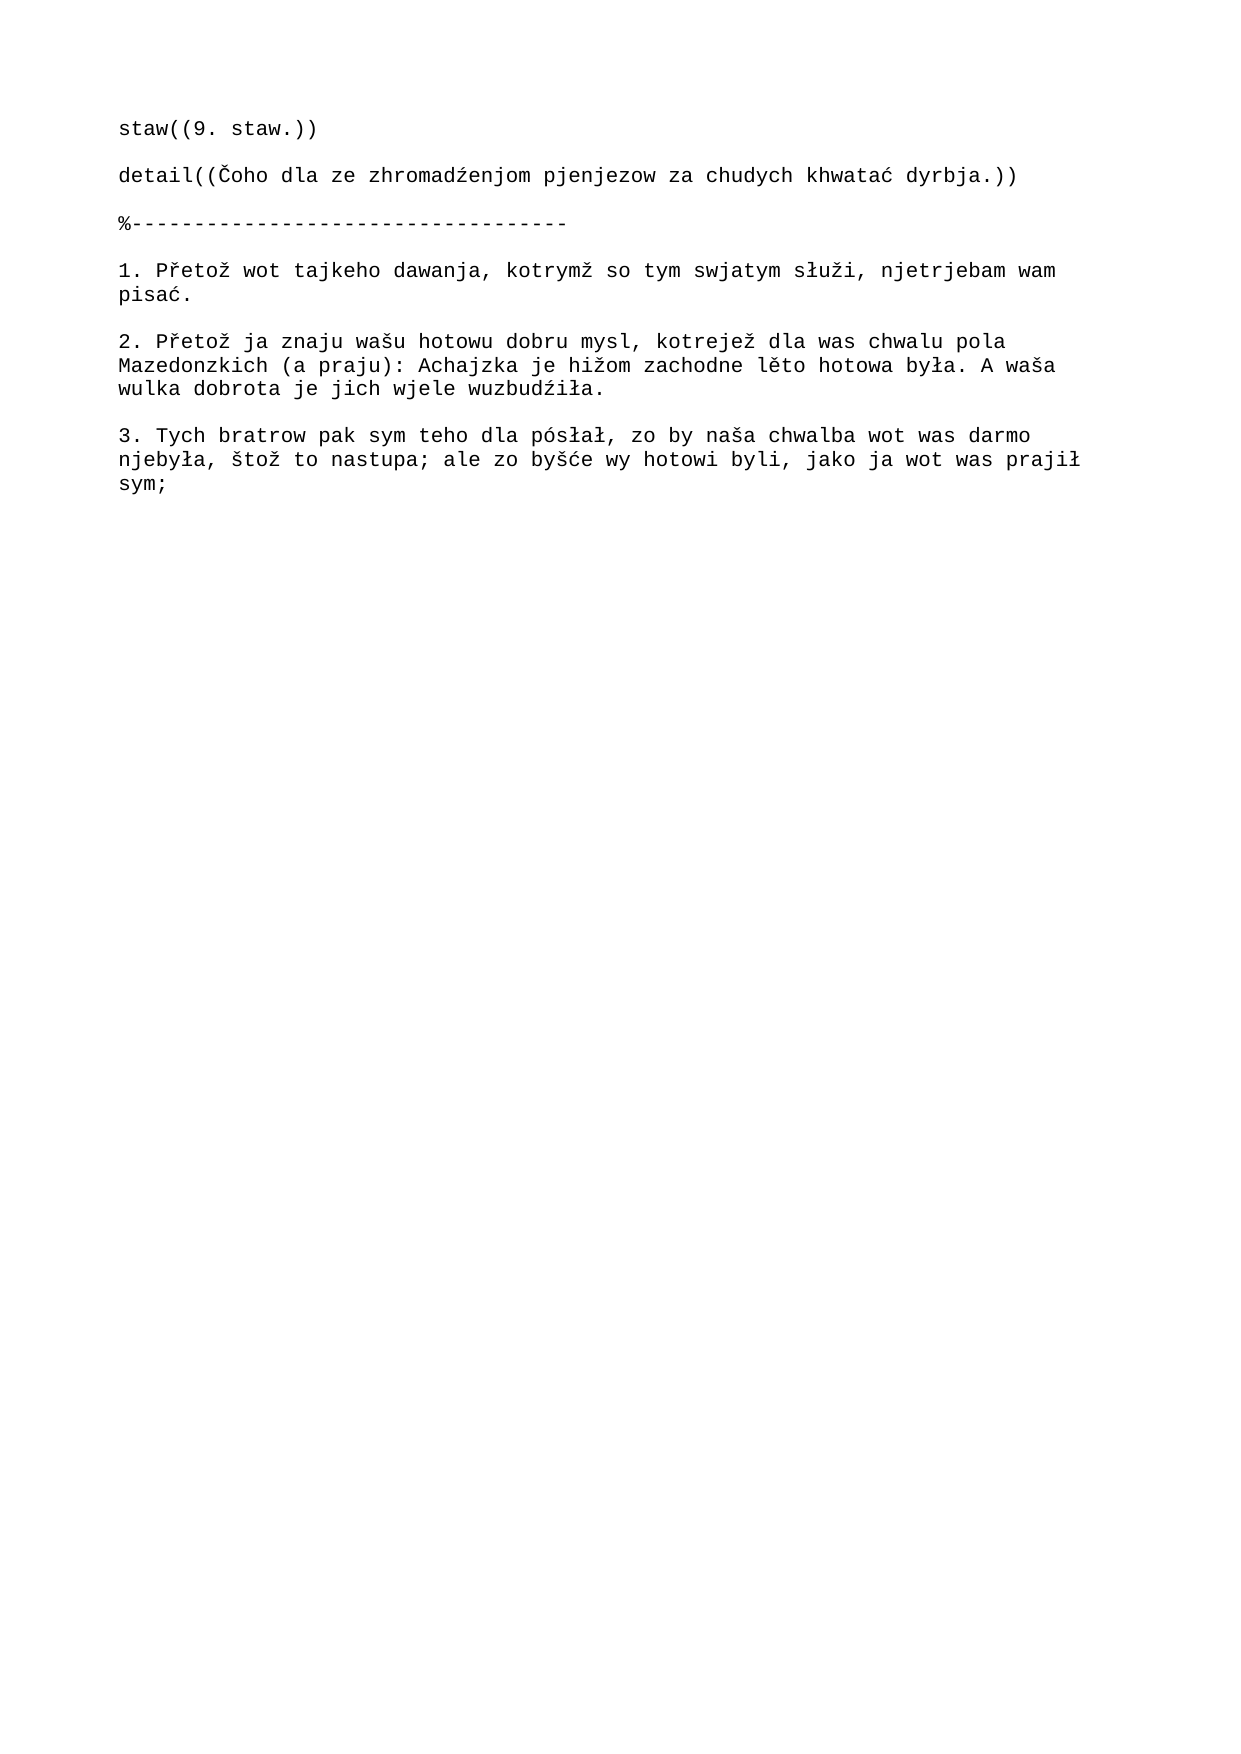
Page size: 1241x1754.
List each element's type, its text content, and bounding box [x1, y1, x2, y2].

text 1. Přetož wot tajkeho dawanja, kotrymž so tym swjatym słuži, njetrjebam wam pisać. [118, 260, 1122, 307]
text staw((9. staw.)) [118, 118, 1122, 142]
text 2. Přetož ja znaju wašu hotowu dobru mysl, kotrejež dla was chwalu pola Mazedonzkich (a praju): Achajzka je hižom zachodne lěto hotowa była. A waša wulka dobrota je jich wjele wuzbudźiła. [118, 331, 1122, 402]
text %----------------------------------- [118, 213, 1122, 236]
text detail((Čoho dla ze zhromadźenjom pjenjezow za chudych khwatać dyrbja.)) [118, 165, 1122, 189]
text 3. Tych bratrow pak sym teho dla pósłał, zo by naša chwalba wot was darmo njebyła, štož to nastupa; ale zo byšće wy hotowi byli, jako ja wot was prajił sym; [118, 426, 1122, 496]
